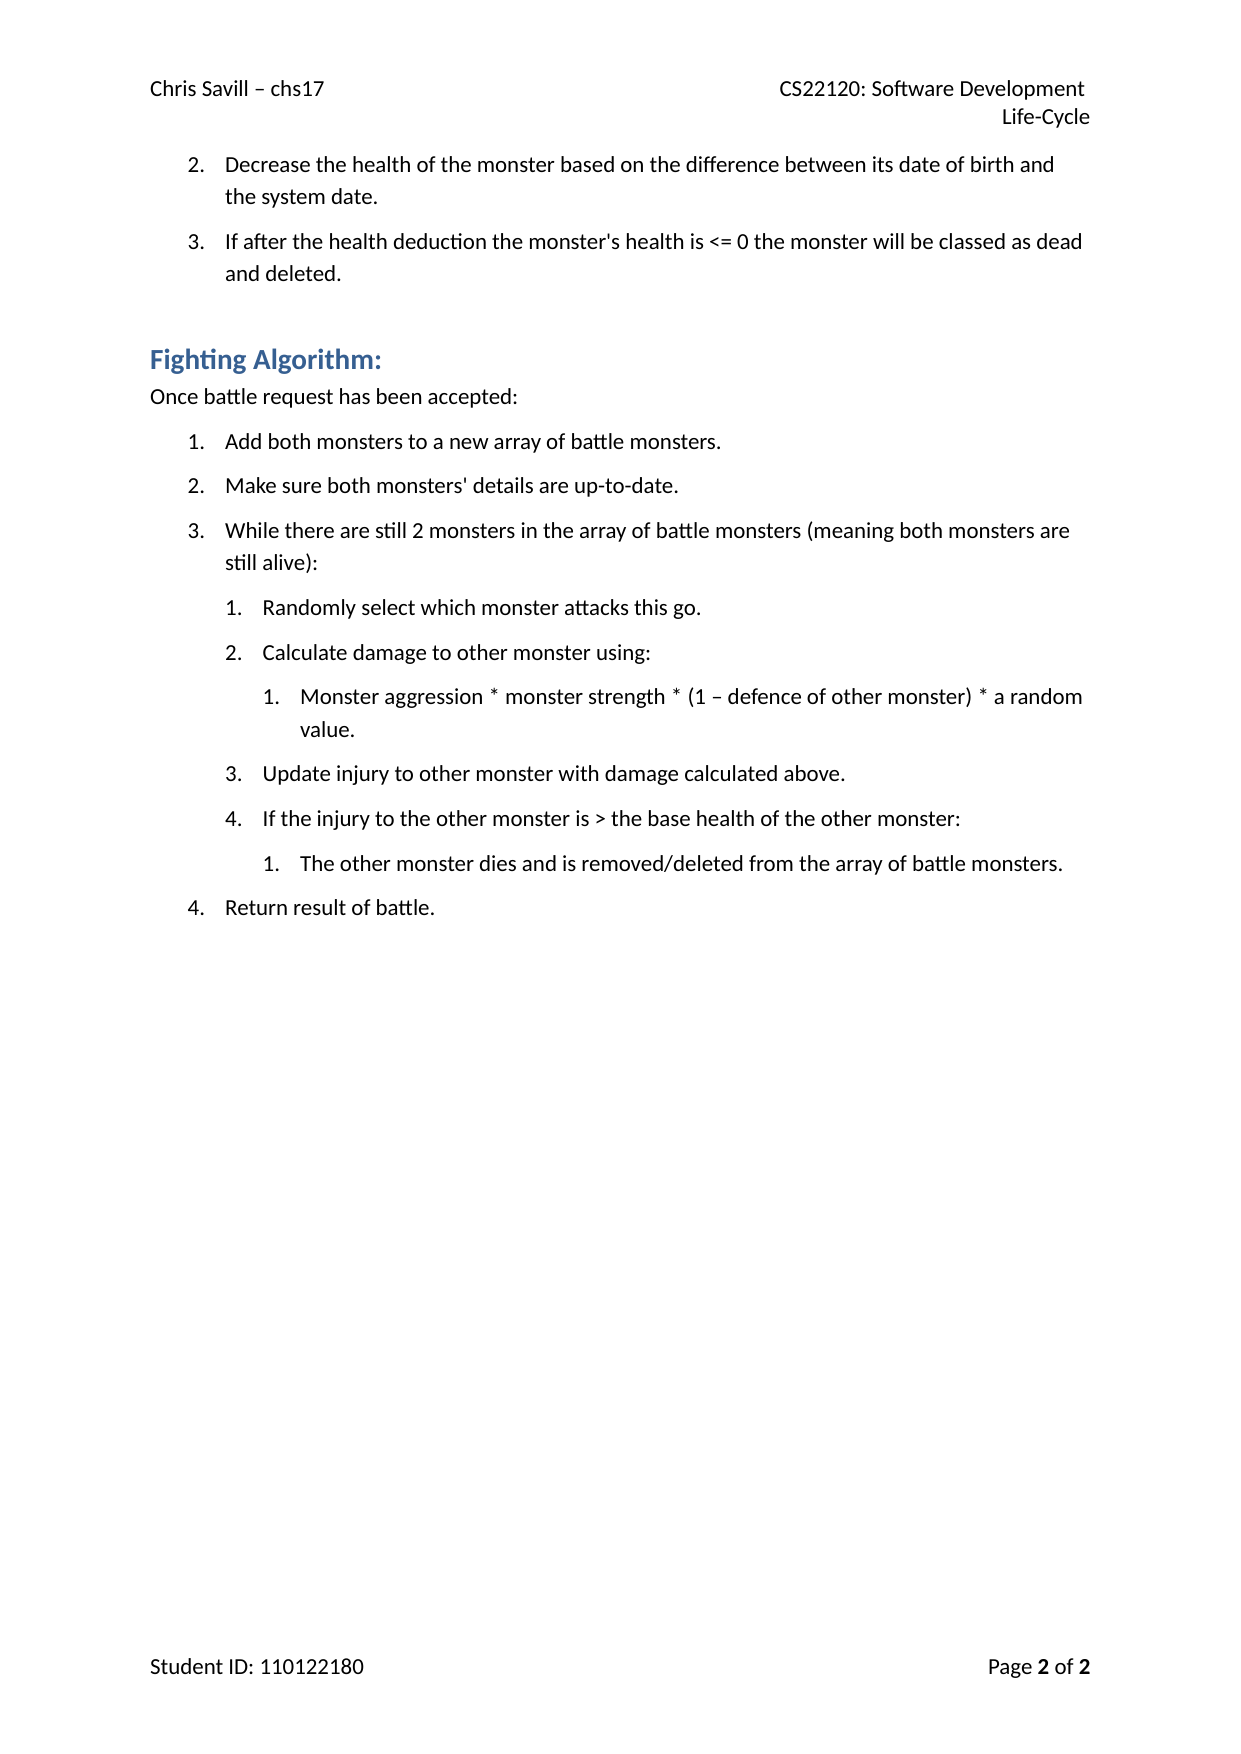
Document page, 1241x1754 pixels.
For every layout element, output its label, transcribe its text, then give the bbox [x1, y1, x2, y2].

list Return result of battle. [187, 893, 1090, 921]
list Decrease the health of the monster based on the difference between its date of birth and the system date. [187, 150, 1090, 210]
list While there are still 2 monsters in the array of battle monsters (meaning both monsters are still alive): [187, 516, 1090, 576]
list If after the health deduction the monster's health is <= 0 the monster will be classed as dead and deleted. [187, 227, 1090, 287]
list Make sure both monsters' details are up-to-date. [187, 472, 1090, 499]
list Update injury to other monster with damage calculated above. [225, 759, 1090, 787]
list Add both monsters to a new array of battle monsters. [187, 427, 1090, 455]
list Monster aggression * monster strength * (1 – defence of other monster) * a random value. [262, 682, 1090, 743]
list Randomly select which monster attacks this go. [225, 593, 1090, 621]
list Calculate damage to other monster using: [225, 638, 1090, 666]
subtitle Fighting Algorithm: [150, 341, 1090, 377]
text Once battle request has been accepted: [150, 382, 1090, 410]
list The other monster dies and is removed/deleted from the array of battle monsters. [262, 849, 1090, 877]
list If the injury to the other monster is > the base health of the other monster: [225, 804, 1090, 832]
